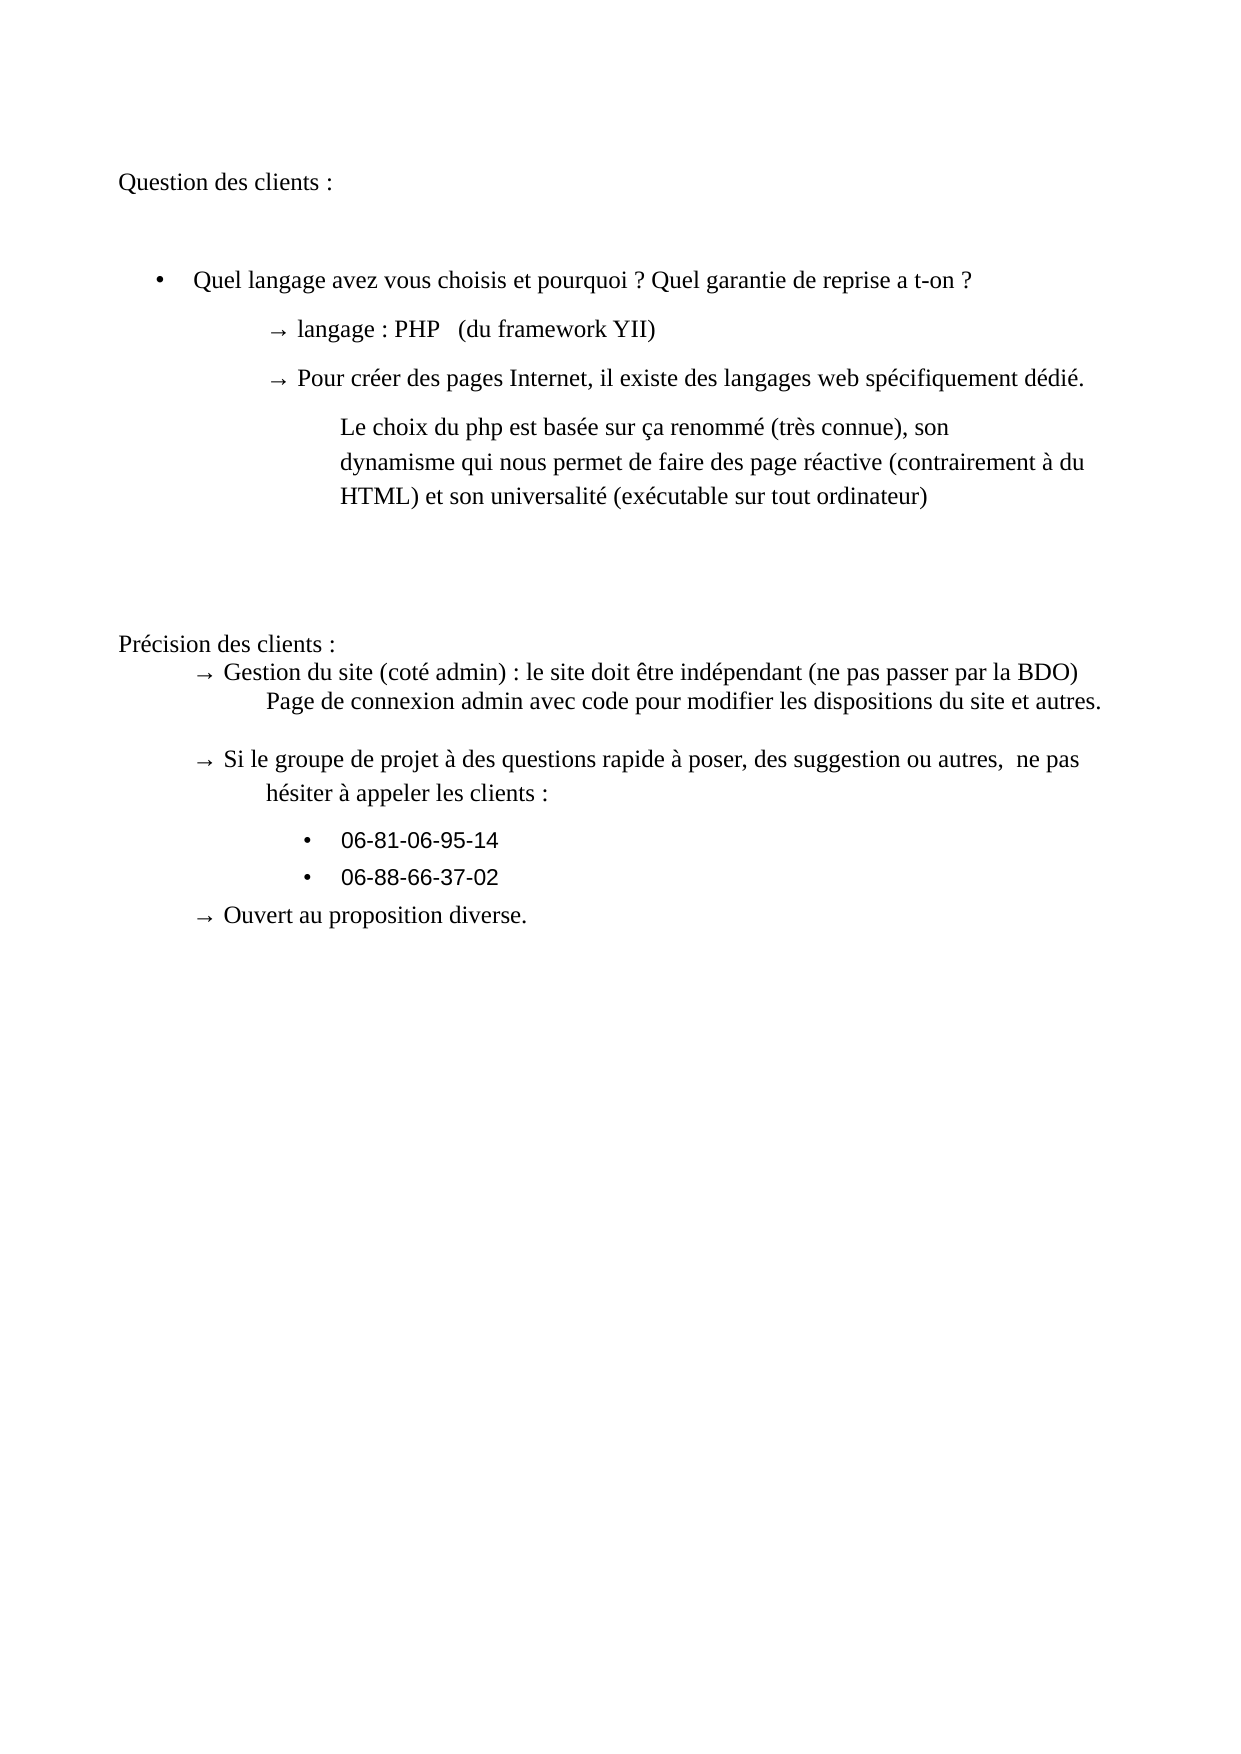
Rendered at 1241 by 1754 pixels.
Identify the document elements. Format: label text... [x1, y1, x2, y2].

list 06-88-66-37-02 [303, 863, 1122, 890]
list Quel langage avez vous choisis et pourquoi ? Quel garantie de reprise a t-on ? [156, 265, 1122, 294]
text Précision des clients : [118, 629, 1122, 657]
text → Ouvert au proposition diverse. [118, 900, 1122, 929]
text Le choix du php est basée sur ça renommé (très connue), son dynamisme qui nous permet de faire des page réactive (contrairement à du HTML) et son universalité (exécutable sur tout ordinateur) [118, 412, 1122, 510]
list 06-81-06-95-14 [303, 827, 1122, 853]
text Question des clients : [118, 167, 1122, 196]
text Page de connexion admin avec code pour modifier les dispositions du site et autres. [118, 686, 1122, 715]
text → Si le groupe de projet à des questions rapide à poser, des suggestion ou autres, ne pas hésiter à appeler les clients : [118, 744, 1122, 807]
text → Gestion du site (coté admin) : le site doit être indépendant (ne pas passer par la BDO) [118, 657, 1122, 686]
text → Pour créer des pages Internet, il existe des langages web spécifiquement dédié. [118, 363, 1122, 392]
text → langage : PHP (du framework YII) [118, 314, 1122, 343]
